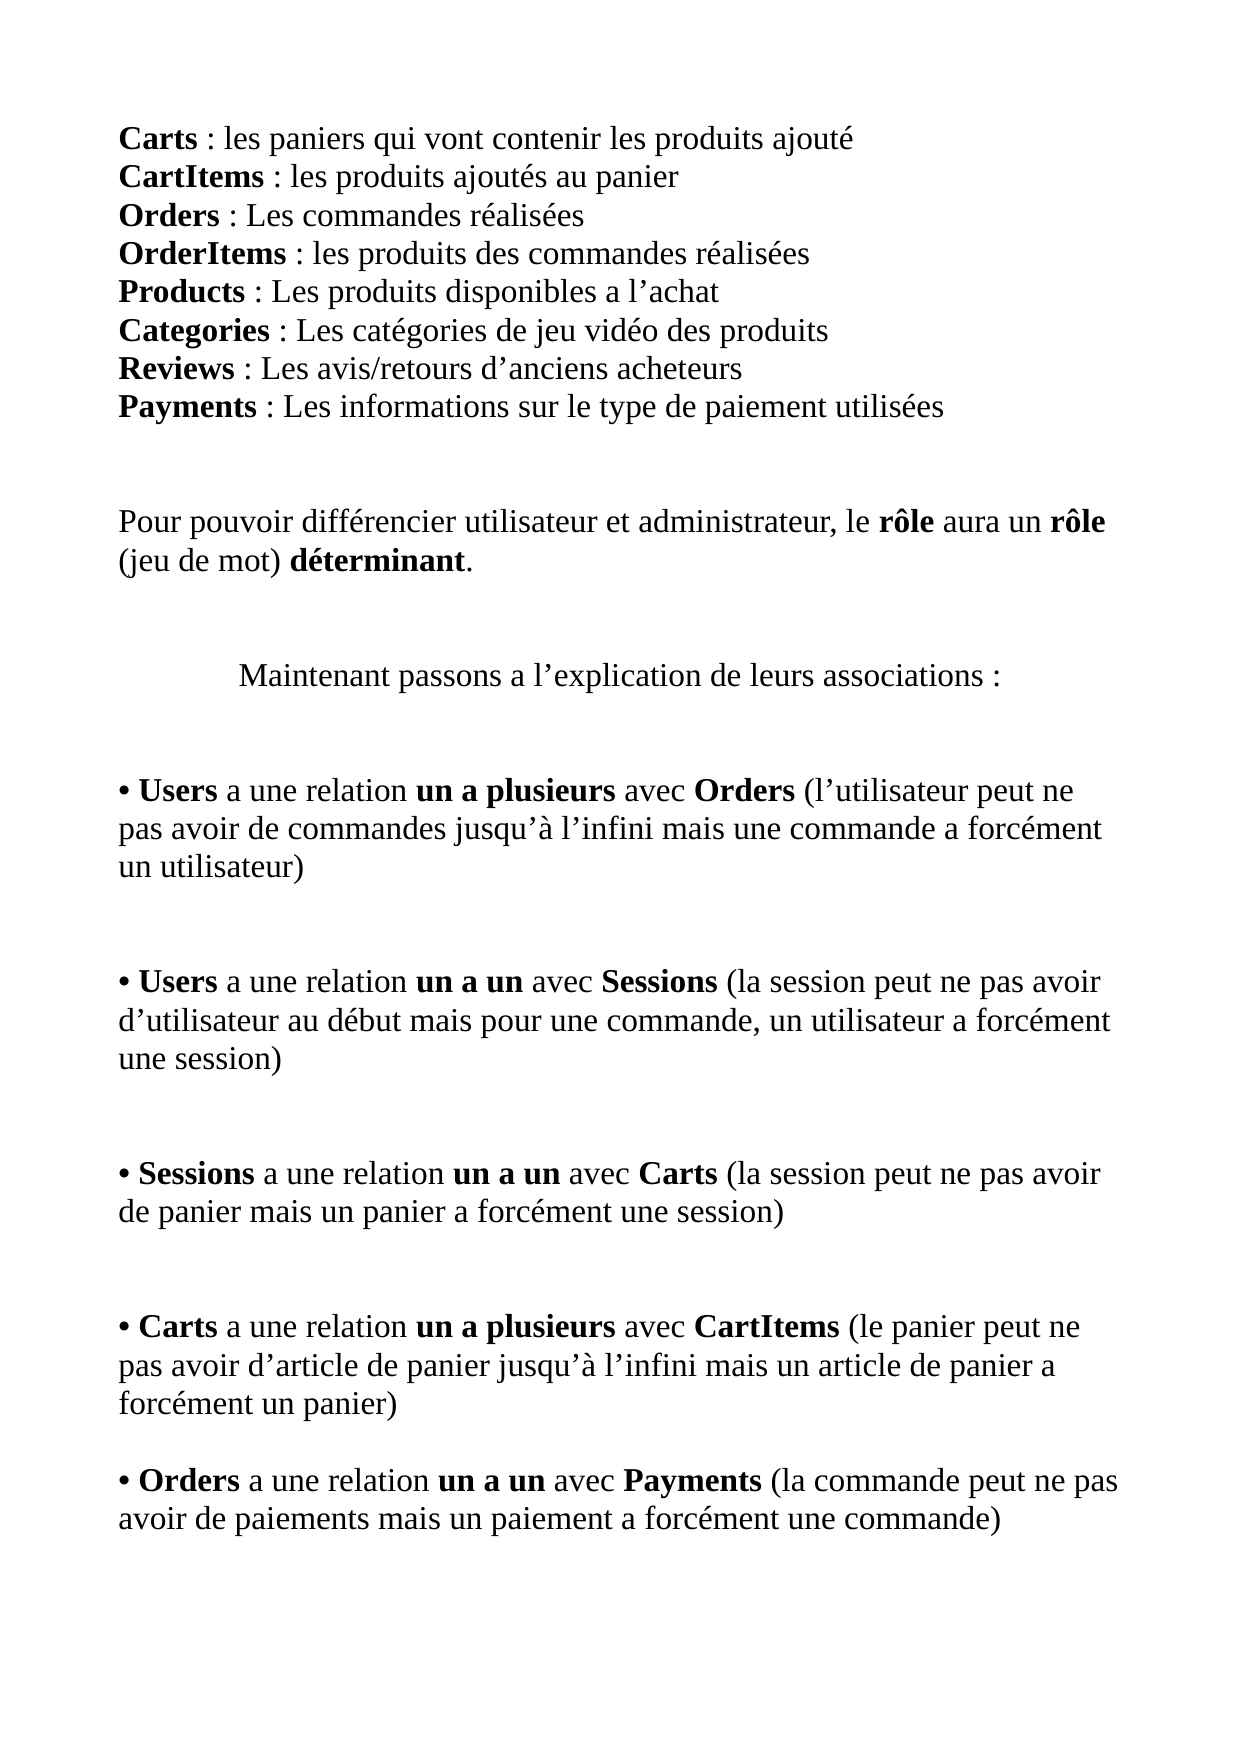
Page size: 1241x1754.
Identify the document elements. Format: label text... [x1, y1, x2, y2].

text Carts : les paniers qui vont contenir les produits ajouté [118, 118, 1122, 156]
text • Carts a une relation un a plusieurs avec CartItems (le panier peut ne pas avoir d’article de panier jusqu’à l’infini mais un article de panier a forcément un panier) [118, 1306, 1122, 1421]
text • Users a une relation un a un avec Sessions (la session peut ne pas avoir d’utilisateur au début mais pour une commande, un utilisateur a forcément une session) [118, 961, 1122, 1076]
text • Users a une relation un a plusieurs avec Orders (l’utilisateur peut ne pas avoir de commandes jusqu’à l’infini mais une commande a forcément un utilisateur) [118, 770, 1122, 885]
text CartItems : les produits ajoutés au panier [118, 156, 1122, 195]
text Maintenant passons a l’explication de leurs associations : [118, 655, 1122, 693]
text Pour pouvoir différencier utilisateur et administrateur, le rôle aura un rôle (jeu de mot) déterminant. [118, 501, 1122, 578]
text OrderItems : les produits des commandes réalisées [118, 233, 1122, 271]
text Products : Les produits disponibles a l’achat [118, 271, 1122, 310]
text Categories : Les catégories de jeu vidéo des produits [118, 310, 1122, 348]
text Reviews : Les avis/retours d’anciens acheteurs [118, 348, 1122, 386]
text Orders : Les commandes réalisées [118, 195, 1122, 233]
text • Sessions a une relation un a un avec Carts (la session peut ne pas avoir de panier mais un panier a forcément une session) [118, 1153, 1122, 1230]
text Payments : Les informations sur le type de paiement utilisées [118, 386, 1122, 425]
text • Orders a une relation un a un avec Payments (la commande peut ne pas avoir de paiements mais un paiement a forcément une commande) [118, 1460, 1122, 1536]
